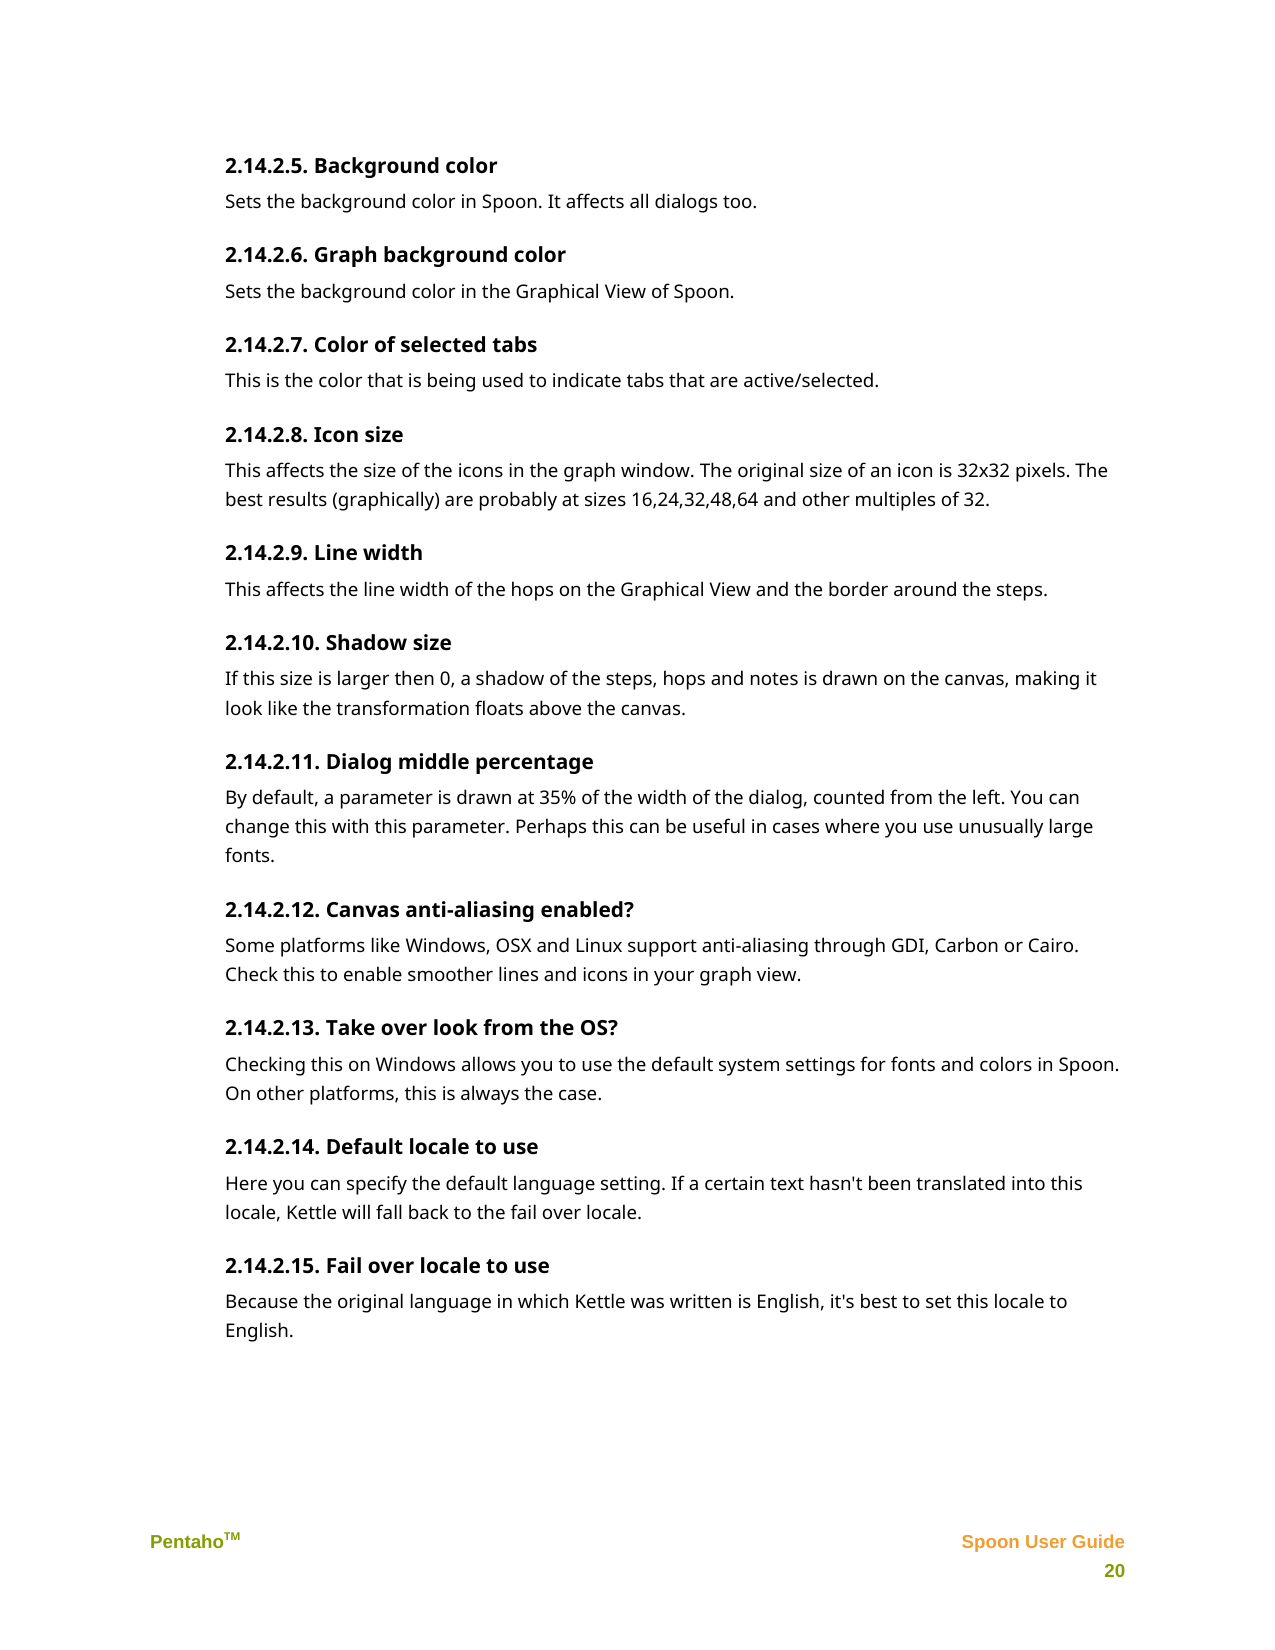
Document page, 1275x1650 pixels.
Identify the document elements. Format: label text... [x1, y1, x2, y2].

text This is the color that is being used to indicate tabs that are active/selected. [225, 364, 1125, 394]
subtitle 2.14.2.8. Icon size [225, 419, 1125, 448]
subtitle 2.14.2.11. Dialog middle percentage [225, 746, 1125, 775]
text By default, a parameter is drawn at 35% of the width of the dialog, counted from the left. You can change this with this parameter. Perhaps this can be useful in cases where you use unusually large fonts. [225, 781, 1125, 869]
text This affects the line width of the hops on the Graphical View and the border around the steps. [225, 573, 1125, 602]
subtitle 2.14.2.6. Graph background color [225, 239, 1125, 269]
subtitle 2.14.2.15. Fail over locale to use [225, 1250, 1125, 1279]
subtitle 2.14.2.9. Line width [225, 537, 1125, 567]
text Sets the background color in the Graphical View of Spoon. [225, 275, 1125, 304]
text Because the original language in which Kettle was written is English, it's best to set this locale to English. [225, 1285, 1125, 1344]
text Sets the background color in Spoon. It affects all dialogs too. [225, 185, 1125, 214]
text Some platforms like Windows, OSX and Linux support anti-aliasing through GDI, Carbon or Cairo. Check this to enable smoother lines and icons in your graph view. [225, 929, 1125, 987]
subtitle 2.14.2.13. Take over look from the OS? [225, 1012, 1125, 1042]
text Checking this on Windows allows you to use the default system settings for fonts and colors in Spoon. On other platforms, this is always the case. [225, 1048, 1125, 1106]
subtitle 2.14.2.14. Default locale to use [225, 1131, 1125, 1160]
text If this size is larger then 0, a shadow of the steps, hops and notes is drawn on the canvas, making it look like the transformation floats above the canvas. [225, 662, 1125, 721]
text Here you can specify the default language setting. If a certain text hasn't been translated into this locale, Kettle will fall back to the fail over locale. [225, 1167, 1125, 1225]
subtitle 2.14.2.5. Background color [225, 150, 1125, 179]
subtitle 2.14.2.10. Shadow size [225, 627, 1125, 656]
subtitle 2.14.2.12. Canvas anti-aliasing enabled? [225, 894, 1125, 923]
text This affects the size of the icons in the graph window. The original size of an icon is 32x32 pixels. The best results (graphically) are probably at sizes 16,24,32,48,64 and other multiples of 32. [225, 454, 1125, 512]
subtitle 2.14.2.7. Color of selected tabs [225, 329, 1125, 358]
